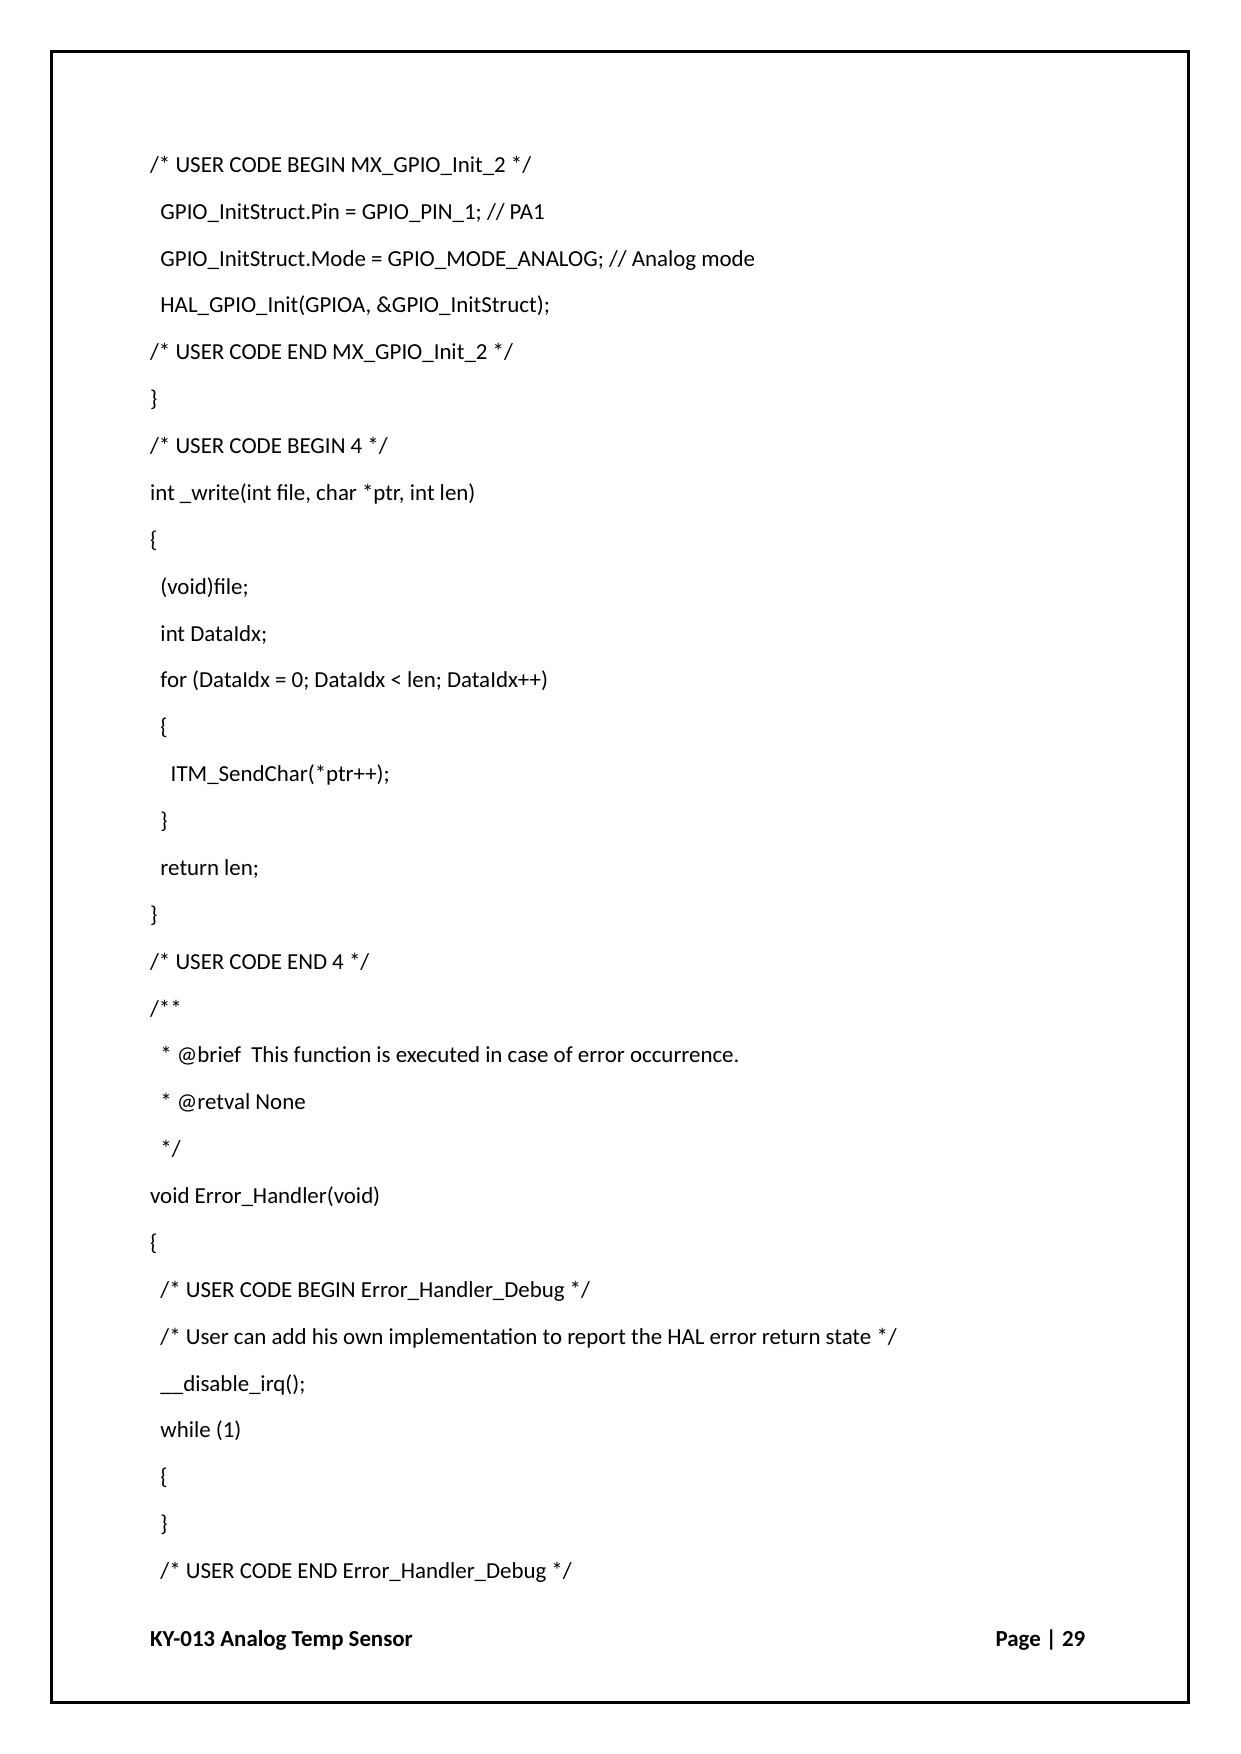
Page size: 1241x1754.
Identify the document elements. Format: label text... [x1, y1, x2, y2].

text { [150, 1228, 1090, 1256]
text GPIO_InitStruct.Mode = GPIO_MODE_ANALOG; // Analog mode [150, 244, 1090, 272]
text void Error_Handler(void) [150, 1181, 1090, 1209]
text __disable_irq(); [150, 1369, 1090, 1397]
text for (DataIdx = 0; DataIdx < len; DataIdx++) [150, 666, 1090, 694]
text * @retval None [150, 1087, 1090, 1116]
text GPIO_InitStruct.Pin = GPIO_PIN_1; // PA1 [150, 197, 1090, 225]
text /* USER CODE BEGIN 4 */ [150, 431, 1090, 459]
text /** [150, 994, 1090, 1022]
text /* USER CODE END MX_GPIO_Init_2 */ [150, 337, 1090, 366]
text { [150, 525, 1090, 553]
text return len; [150, 853, 1090, 881]
text { [150, 1462, 1090, 1491]
text /* User can add his own implementation to report the HAL error return state */ [150, 1322, 1090, 1350]
text /* USER CODE END 4 */ [150, 947, 1090, 975]
text HAL_GPIO_Init(GPIOA, &GPIO_InitStruct); [150, 291, 1090, 319]
text } [150, 806, 1090, 834]
text (void)file; [150, 572, 1090, 600]
text ITM_SendChar(*ptr++); [150, 759, 1090, 787]
text /* USER CODE BEGIN MX_GPIO_Init_2 */ [150, 150, 1090, 178]
text int _write(int file, char *ptr, int len) [150, 478, 1090, 506]
text /* USER CODE END Error_Handler_Debug */ [150, 1556, 1090, 1584]
text * @brief This function is executed in case of error occurrence. [150, 1041, 1090, 1069]
text { [150, 712, 1090, 741]
text */ [150, 1134, 1090, 1162]
text while (1) [150, 1416, 1090, 1444]
text int DataIdx; [150, 619, 1090, 647]
text } [150, 900, 1090, 928]
text } [150, 384, 1090, 412]
text /* USER CODE BEGIN Error_Handler_Debug */ [150, 1275, 1090, 1303]
text } [150, 1509, 1090, 1537]
